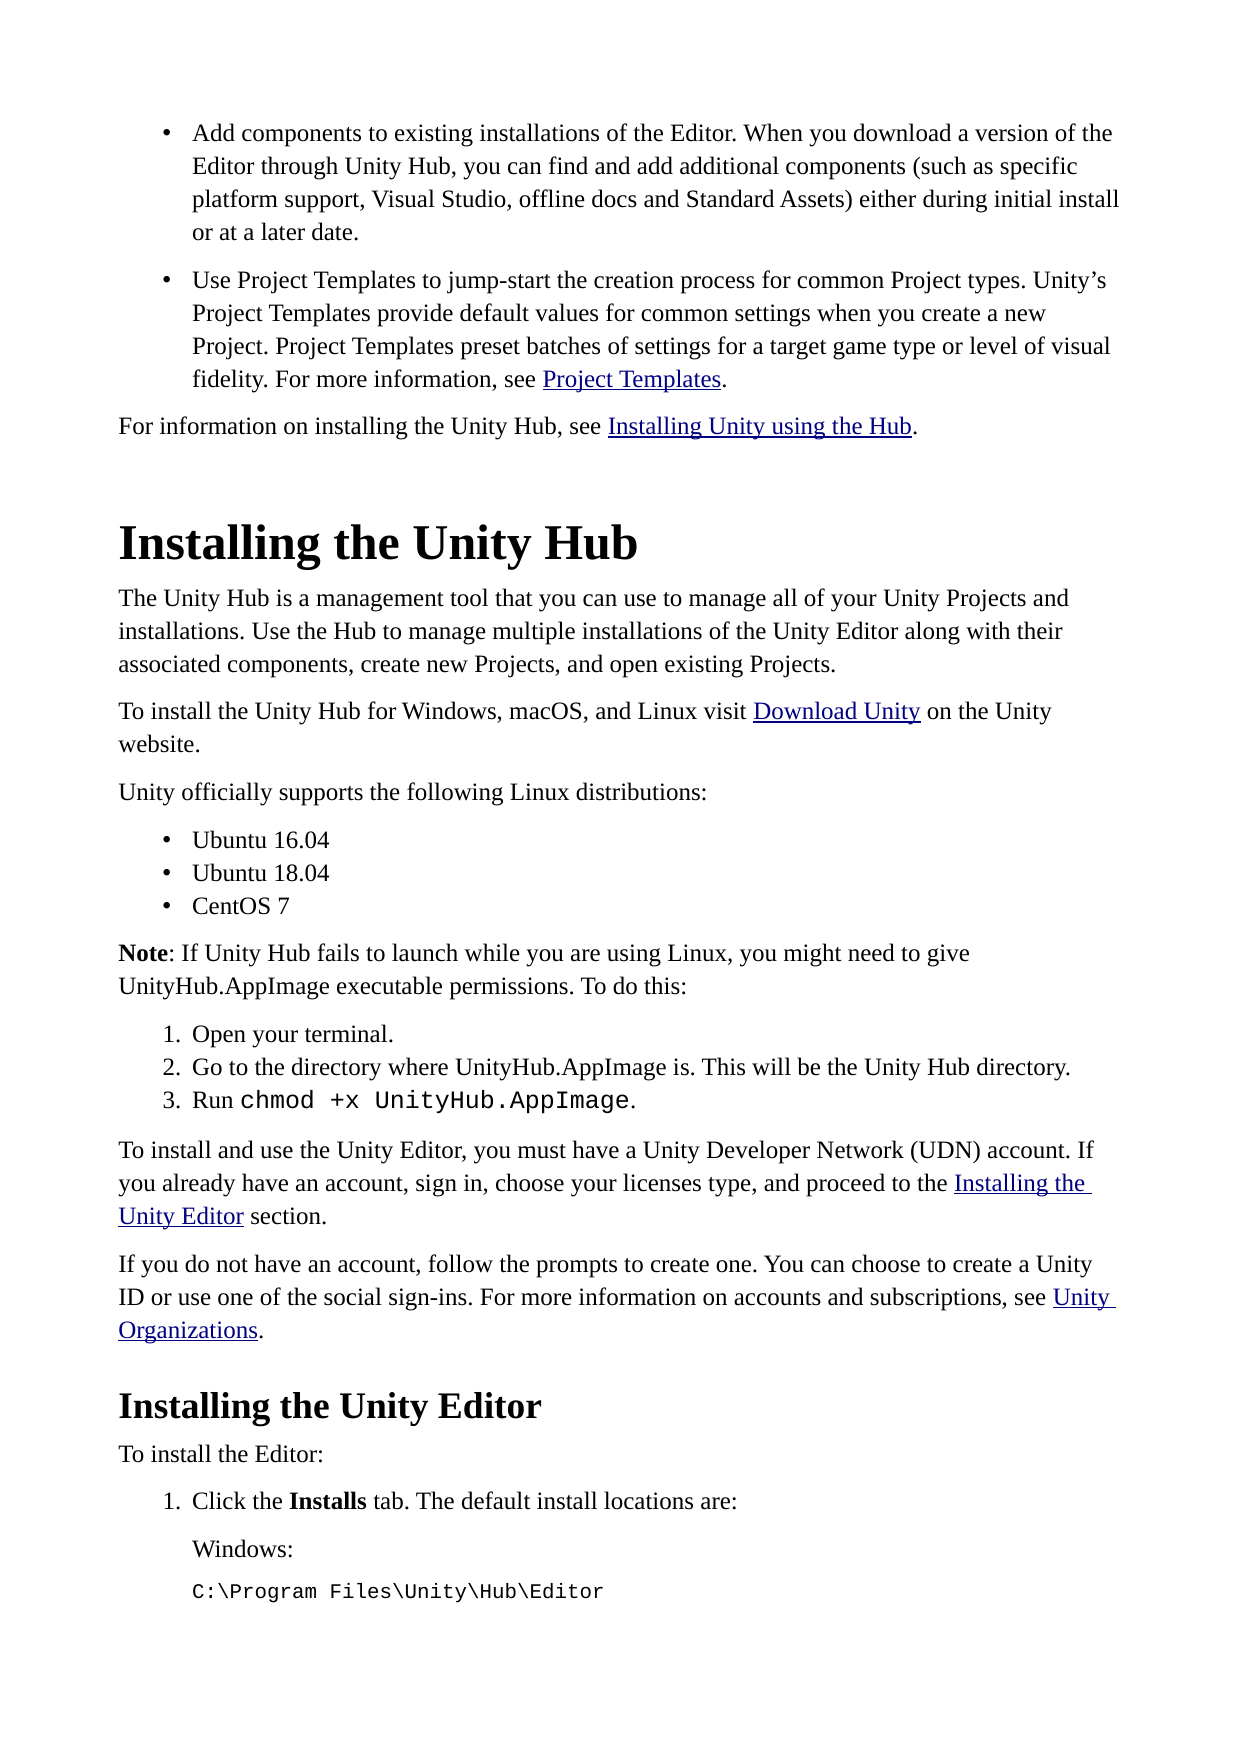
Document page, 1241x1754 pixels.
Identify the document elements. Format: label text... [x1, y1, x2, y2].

list Click the Installs tab. The default install locations are: [162, 1486, 1122, 1515]
text To install the Editor: [118, 1439, 1122, 1467]
text For information on installing the Unity Hub, see Installing Unity using the Hub. [118, 411, 1122, 440]
list Add components to existing installations of the Editor. When you download a version of the Editor through Unity Hub, you can find and add additional components (such as specific platform support, Visual Studio, offline docs and Standard Assets) either during initial install or at a later date. [162, 118, 1122, 246]
text To install and use the Unity Editor, you must have a Unity Developer Network (UDN) account. If you already have an account, sign in, choose your licenses type, and proceed to the Installing the Unity Editor section. [118, 1135, 1122, 1230]
list Windows: [162, 1534, 1122, 1563]
text If you do not have an account, follow the prompts to create one. You can choose to create a Unity ID or use one of the social sign-ins. For more information on accounts and subscriptions, see Unity Organizations. [118, 1249, 1122, 1343]
list CentOS 7 [162, 891, 1122, 919]
list Run chmod +x UnityHub.AppImage. [162, 1085, 1122, 1116]
list Open your terminal. [162, 1019, 1122, 1048]
subtitle Installing the Unity Editor [118, 1383, 1122, 1426]
text Note: If Unity Hub fails to launch while you are using Linux, you might need to give UnityHub.AppImage executable permissions. To do this: [118, 938, 1122, 1000]
list Ubuntu 16.04 [162, 825, 1122, 853]
text The Unity Hub is a management tool that you can use to manage all of your Unity Projects and installations. Use the Hub to manage multiple installations of the Unity Editor along with their associated components, create new Projects, and open existing Projects. [118, 583, 1122, 678]
list Go to the directory where UnityHub.AppImage is. This will be the Unity Hub directory. [162, 1052, 1122, 1081]
text Unity officially supports the following Linux distributions: [118, 777, 1122, 806]
list Ubuntu 18.04 [162, 858, 1122, 886]
list Use Project Templates to jump-start the creation process for common Project types. Unity’s Project Templates provide default values for common settings when you create a new Project. Project Templates preset batches of settings for a target game type or level of visual fidelity. For more information, see Project Templates. [162, 265, 1122, 393]
list C:\Program Files\Unity\Hub\Editor [162, 1582, 1122, 1605]
text To install the Unity Hub for Windows, macOS, and Linux visit Download Unity on the Unity website. [118, 696, 1122, 758]
subtitle Installing the Unity Hub [118, 513, 1122, 570]
